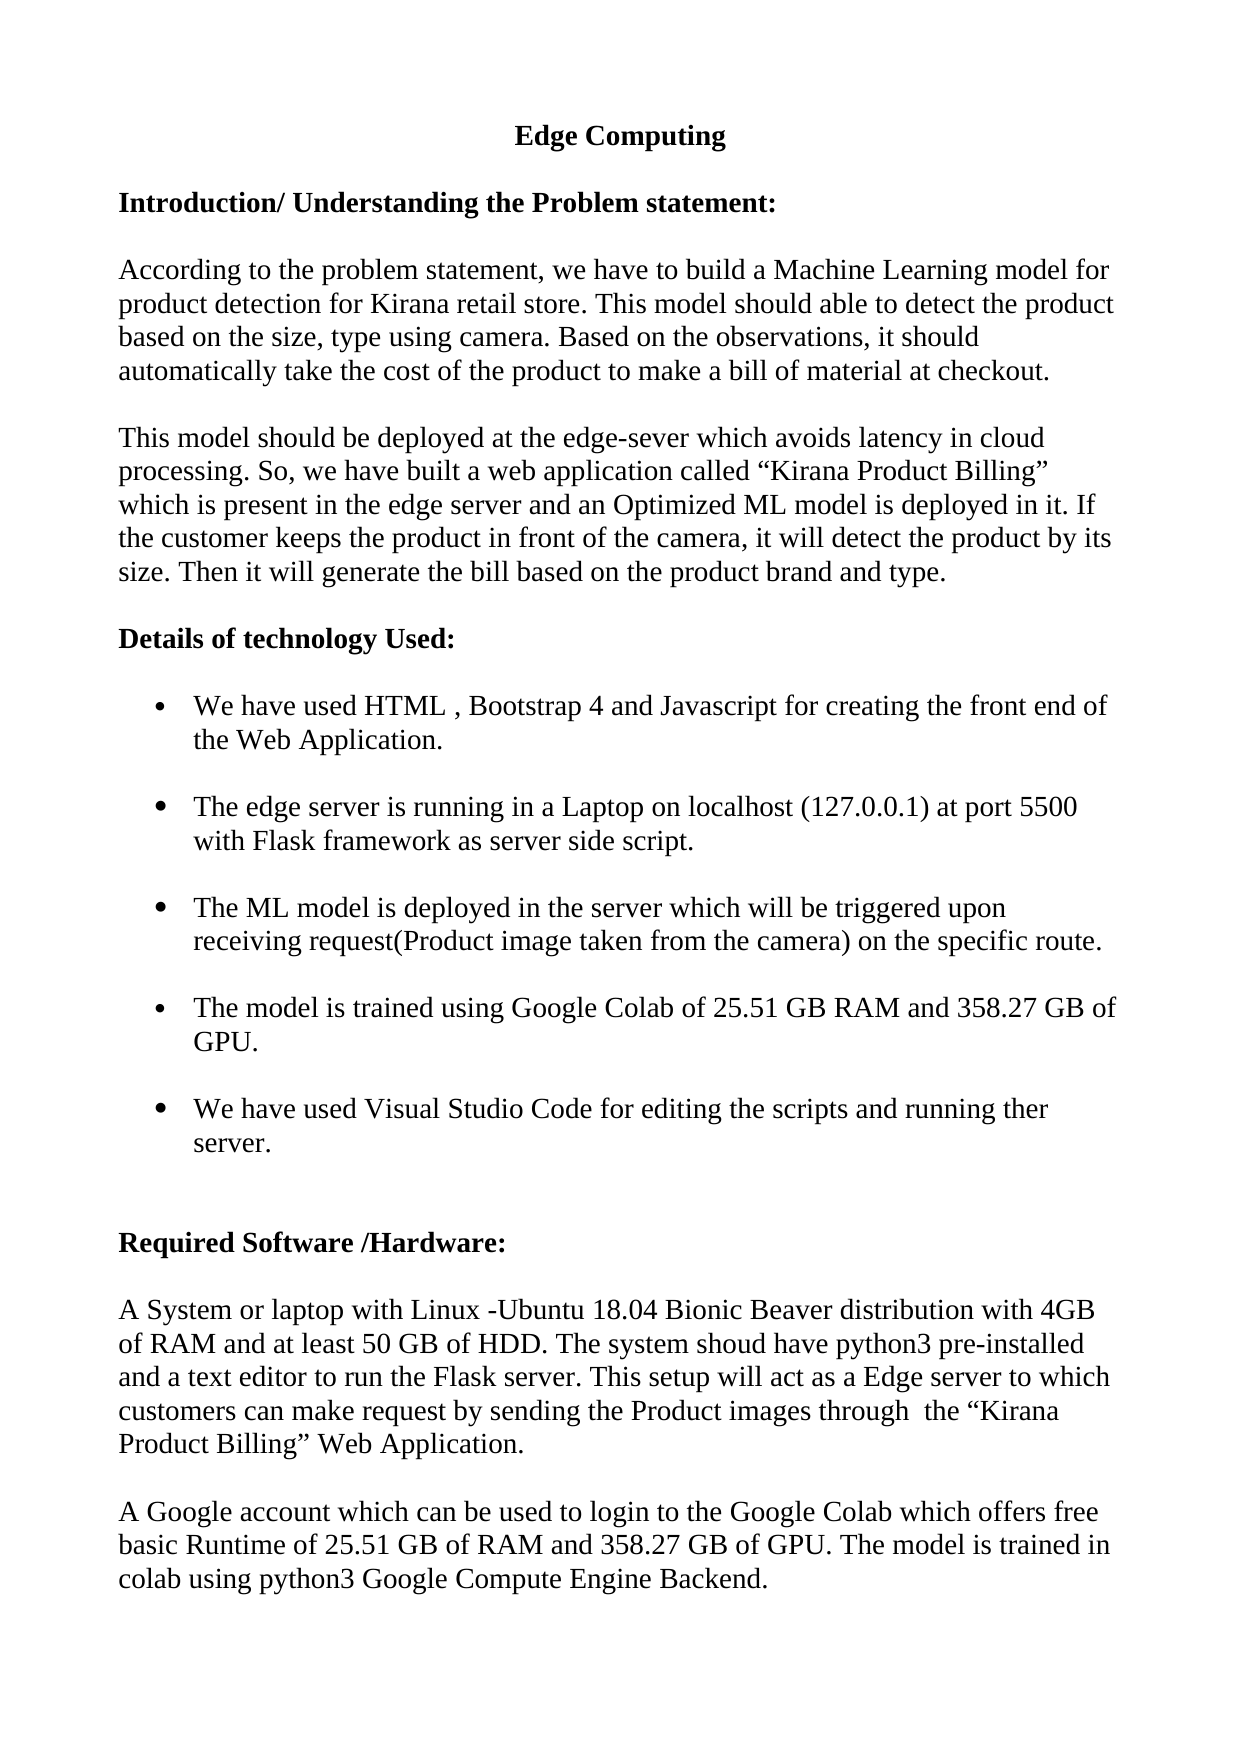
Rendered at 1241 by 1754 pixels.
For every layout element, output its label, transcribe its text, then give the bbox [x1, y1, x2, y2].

list The ML model is deployed in the server which will be triggered upon receiving request(Product image taken from the camera) on the specific route. [156, 890, 1122, 957]
text A Google account which can be used to login to the Google Colab which offers free basic Runtime of 25.51 GB of RAM and 358.27 GB of GPU. The model is trained in colab using python3 Google Compute Engine Backend. [118, 1494, 1122, 1594]
list We have used HTML , Bootstrap 4 and Javascript for creating the front end of the Web Application. [156, 688, 1122, 755]
text Introduction/ Understanding the Problem statement: [118, 185, 1122, 219]
list The edge server is running in a Laptop on localhost (127.0.0.1) at port 5500 with Flask framework as server side script. [156, 789, 1122, 856]
list We have used Visual Studio Code for editing the scripts and running ther server. [156, 1091, 1122, 1158]
list The model is trained using Google Colab of 25.51 GB RAM and 358.27 GB of GPU. [156, 990, 1122, 1057]
text Required Software /Hardware: [118, 1225, 1122, 1259]
text According to the problem statement, we have to build a Machine Learning model for product detection for Kirana retail store. This model should able to detect the product based on the size, type using camera. Based on the observations, it should automatically take the cost of the product to make a bill of material at checkout. [118, 252, 1122, 386]
text This model should be deployed at the edge-sever which avoids latency in cloud processing. So, we have built a web application called “Kirana Product Billing” which is present in the edge server and an Optimized ML model is deployed in it. If the customer keeps the product in front of the camera, it will detect the product by its size. Then it will generate the bill based on the product brand and type. [118, 420, 1122, 588]
text Edge Computing [118, 118, 1122, 152]
text Details of technology Used: [118, 621, 1122, 655]
text A System or laptop with Linux -Ubuntu 18.04 Bionic Beaver distribution with 4GB of RAM and at least 50 GB of HDD. The system shoud have python3 pre-installed and a text editor to run the Flask server. This setup will act as a Edge server to which customers can make request by sending the Product images through the “Kirana Product Billing” Web Application. [118, 1292, 1122, 1460]
